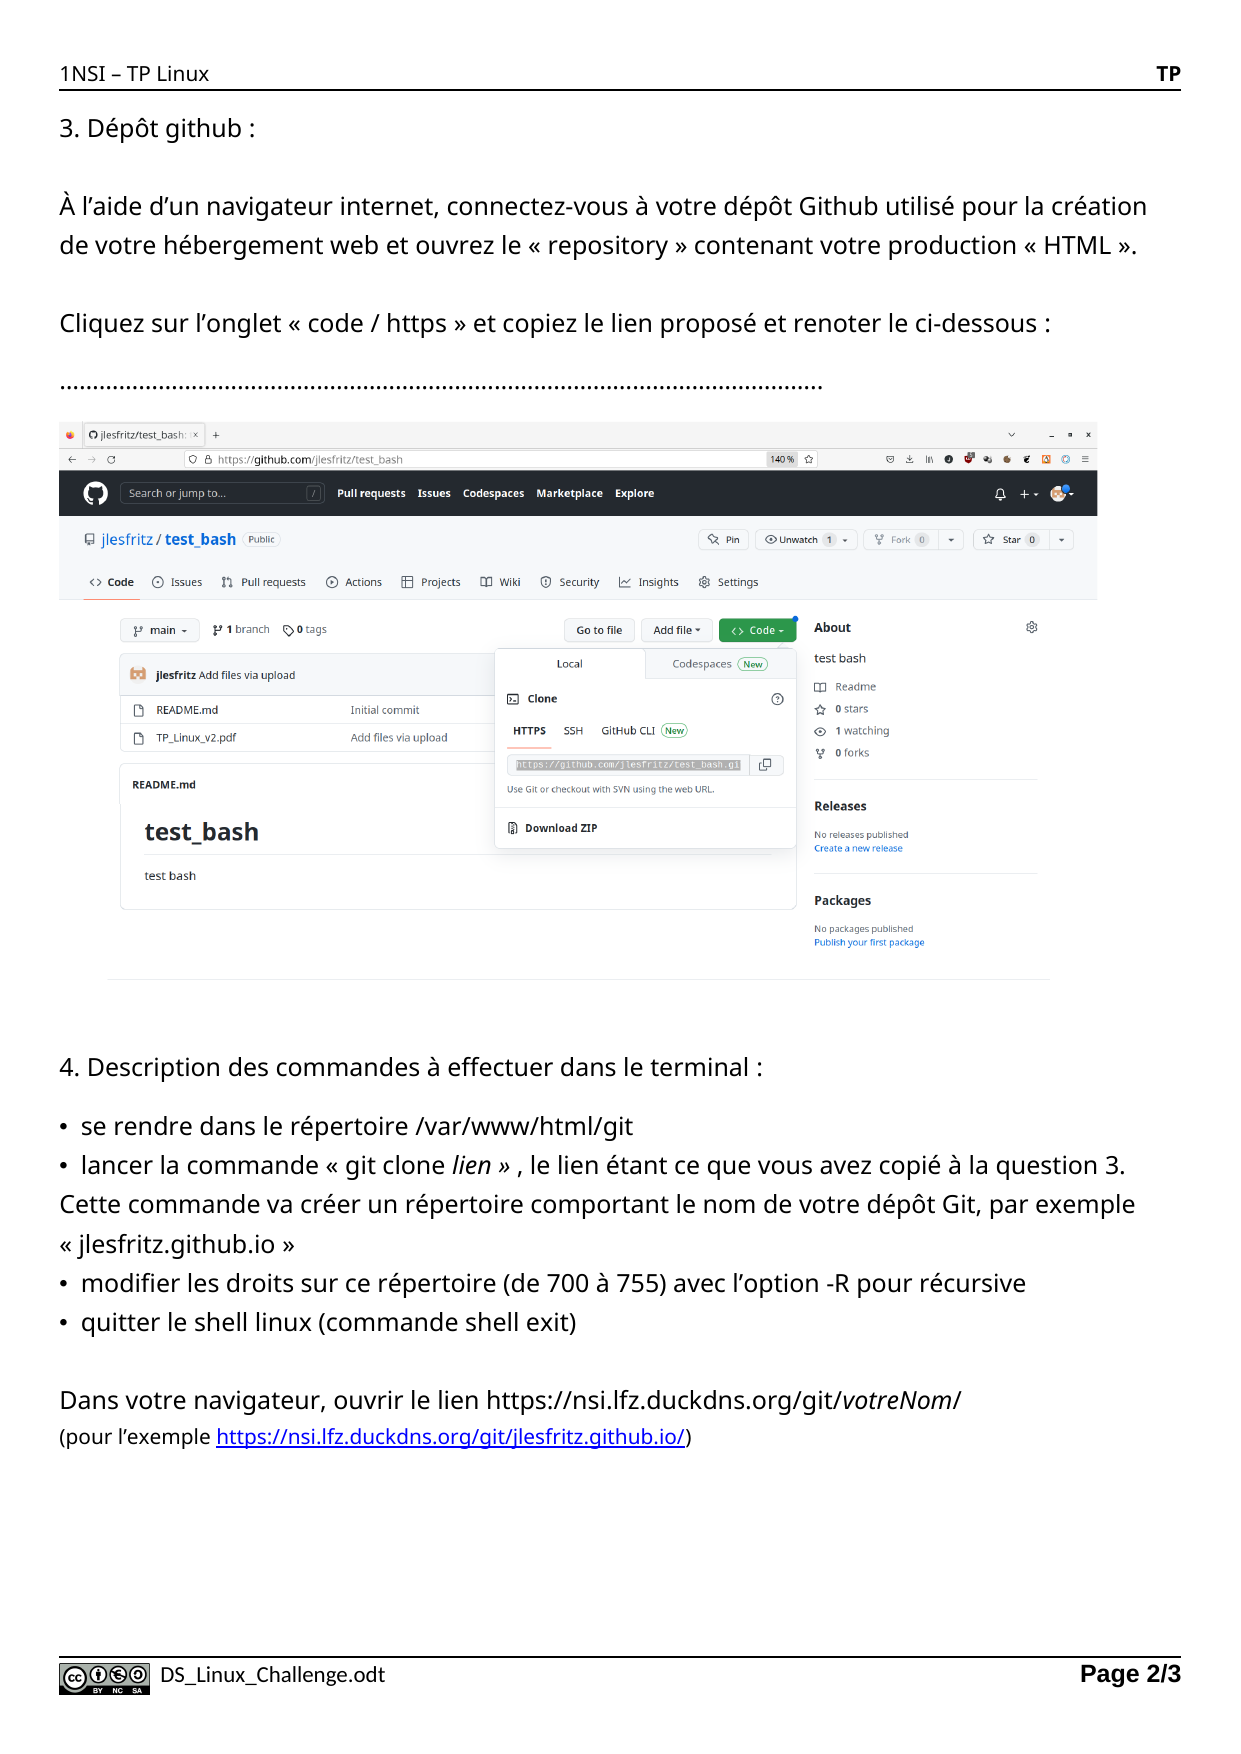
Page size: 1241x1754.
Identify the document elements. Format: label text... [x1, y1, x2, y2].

list Cliquez sur l’onglet « code / https » et copiez le lien proposé et renoter le ci-dessous : [59, 306, 1181, 340]
list Cette commande va créer un répertoire comportant le nom de votre dépôt Git, par exemple « jlesfritz.github.io » [59, 1187, 1181, 1260]
list lancer la commande « git clone lien » , le lien étant ce que vous avez copié à la question 3. [59, 1148, 1181, 1182]
list quitter le shell linux (commande shell exit) [59, 1305, 1181, 1339]
list modifier les droits sur ce répertoire (de 700 à 755) avec l’option -R pour récursive [59, 1266, 1181, 1299]
text (pour l’exemple https://nsi.lfz.duckdns.org/git/jlesfritz.github.io/) [59, 1422, 1181, 1451]
list Description des commandes à effectuer dans le terminal : [59, 1050, 1181, 1084]
list Dépôt github : [59, 110, 1181, 144]
picture [59, 1663, 150, 1695]
list se rendre dans le répertoire /var/www/html/git [59, 1109, 1181, 1143]
text Dans votre navigateur, ouvrir le lien https://nsi.lfz.duckdns.org/git/votreNom/ [59, 1383, 1181, 1417]
picture [59, 421, 1098, 1006]
list À l’aide d’un navigateur internet, connectez-vous à votre dépôt Github utilisé pour la création de votre hébergement web et ouvrez le « repository » contenant votre production « HTML ». [59, 188, 1181, 262]
list …………………………………………………………………………………………………….. [59, 363, 1181, 397]
